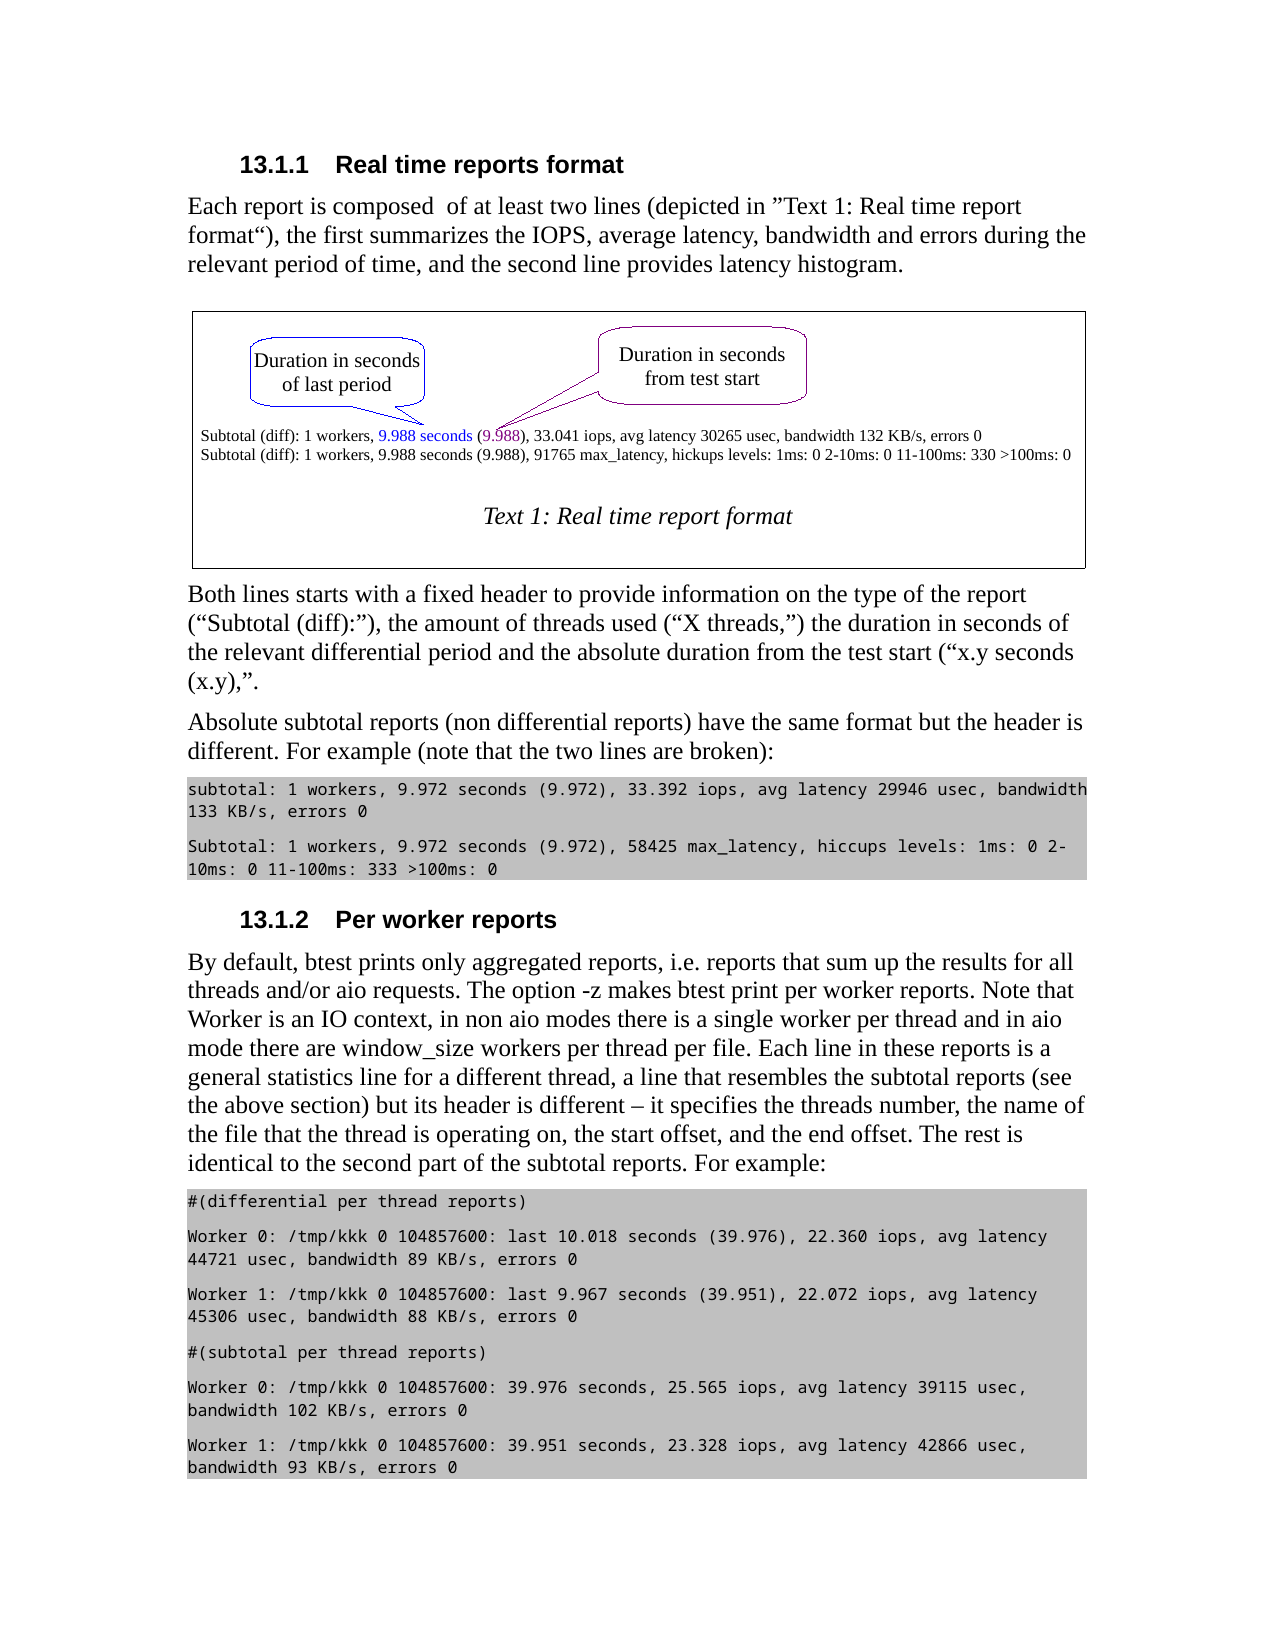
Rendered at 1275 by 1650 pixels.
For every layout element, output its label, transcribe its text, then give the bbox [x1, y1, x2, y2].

text Worker 0: /tmp/kkk 0 104857600: last 10.018 seconds (39.976), 22.360 iops, avg latency 44721 usec, bandwidth 89 KB/s, errors 0 [187, 1224, 1087, 1270]
text Text 1: Real time report format [201, 444, 1076, 530]
text By default, btest prints only aggregated reports, i.e. reports that sum up the results for all threads and/or aio requests. The option -z makes btest print per worker reports. Note that Worker is an IO context, in non aio modes there is a single worker per thread and in aio mode there are window_size workers per thread per file. Each line in these reports is a general statistics line for a different thread, a line that resembles the subtotal reports (see the above section) but its header is different – it specifies the threads number, the name of the file that the thread is operating on, the start offset, and the end offset. The rest is identical to the second part of the subtotal reports. For example: [187, 947, 1087, 1177]
text Each report is composed of at least two lines (depicted in ”Text 1: Real time report format“), the first summarizes the IOPS, average latency, bandwidth and errors during the relevant period of time, and the second line provides latency histogram. [187, 191, 1087, 277]
text Absolute subtotal reports (non differential reports) have the same format but the header is different. For example (note that the two lines are broken): [187, 707, 1087, 764]
text Worker 0: /tmp/kkk 0 104857600: 39.976 seconds, 25.565 iops, avg latency 39115 usec, bandwidth 102 KB/s, errors 0 [187, 1375, 1087, 1421]
text #(subtotal per thread reports) [187, 1340, 1087, 1363]
text subtotal: 1 workers, 9.972 seconds (9.972), 33.392 iops, avg latency 29946 usec, bandwidth 133 KB/s, errors 0 [187, 777, 1087, 822]
subtitle Per worker reports [232, 905, 1087, 934]
text #(differential per thread reports) [187, 1189, 1087, 1212]
text Worker 1: /tmp/kkk 0 104857600: 39.951 seconds, 23.328 iops, avg latency 42866 usec, bandwidth 93 KB/s, errors 0 [187, 1433, 1087, 1479]
text Both lines starts with a fixed header to provide information on the type of the report (“Subtotal (diff):”), the amount of threads used (“X threads,”) the duration in seconds of the relevant differential period and the absolute duration from the test start (“x.y seconds (x.y),”. [187, 290, 1087, 694]
subtitle Real time reports format [232, 150, 1087, 179]
text Worker 1: /tmp/kkk 0 104857600: last 9.967 seconds (39.951), 22.072 iops, avg latency 45306 usec, bandwidth 88 KB/s, errors 0 [187, 1282, 1087, 1328]
text Subtotal: 1 workers, 9.972 seconds (9.972), 58425 max_latency, hiccups levels: 1ms: 0 2-10ms: 0 11-100ms: 333 >100ms: 0 [187, 835, 1087, 880]
